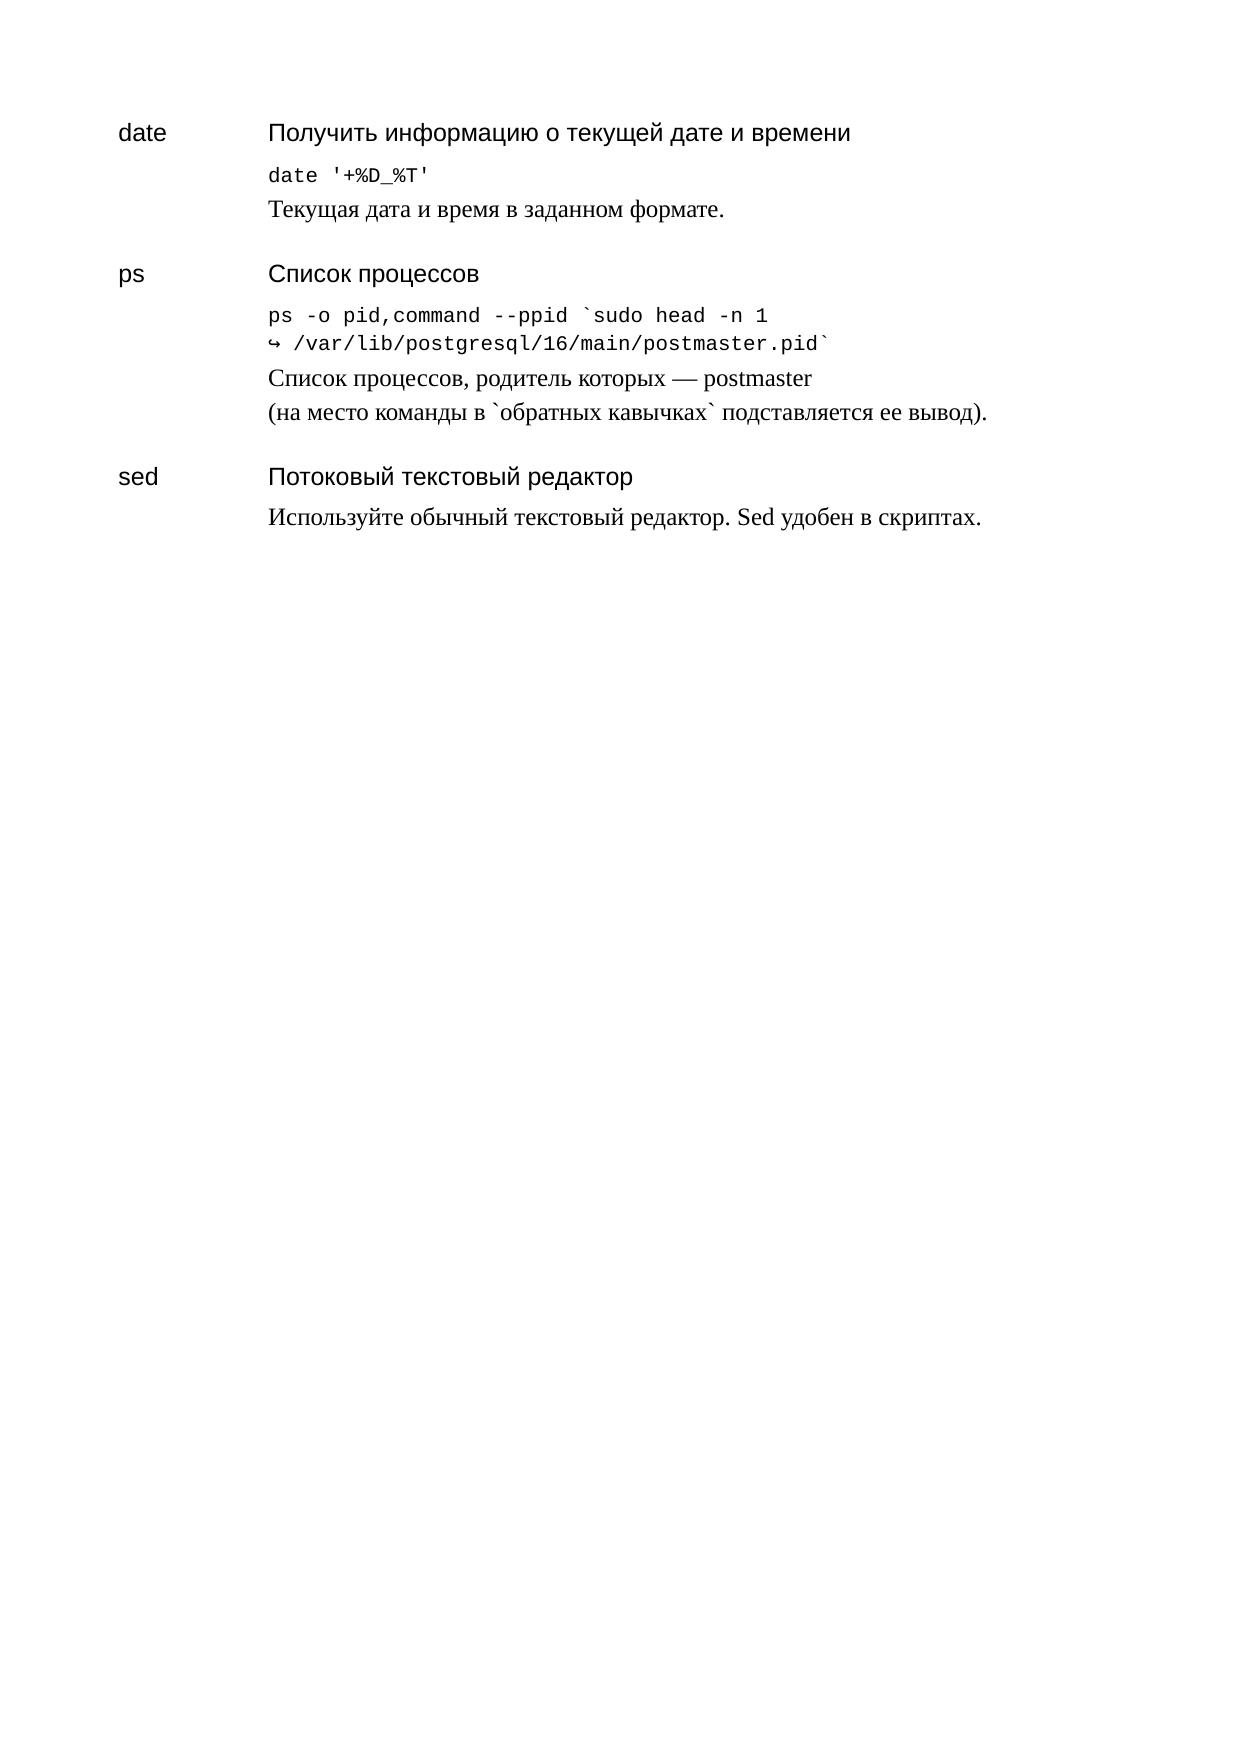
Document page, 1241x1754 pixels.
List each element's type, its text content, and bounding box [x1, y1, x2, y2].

text date Получить информацию о текущей дате и времени [118, 118, 1122, 147]
text date '+%D_%T' Текущая дата и время в заданном формате. [118, 159, 1122, 223]
text Используйте обычный текстовый редактор. Sed удобен в скриптах. [118, 502, 1122, 531]
text sed Потоковый текстовый редактор [118, 462, 1122, 491]
text ps Список процессов [118, 259, 1122, 287]
text ps -o pid,command --ppid `sudo head -n 1 ↪ /var/lib/postgresql/16/main/postmaster.pid` Список процессов, родитель которых — postmaster (на место команды в `обратных кавычках` подставляется ее вывод). [118, 299, 1122, 426]
